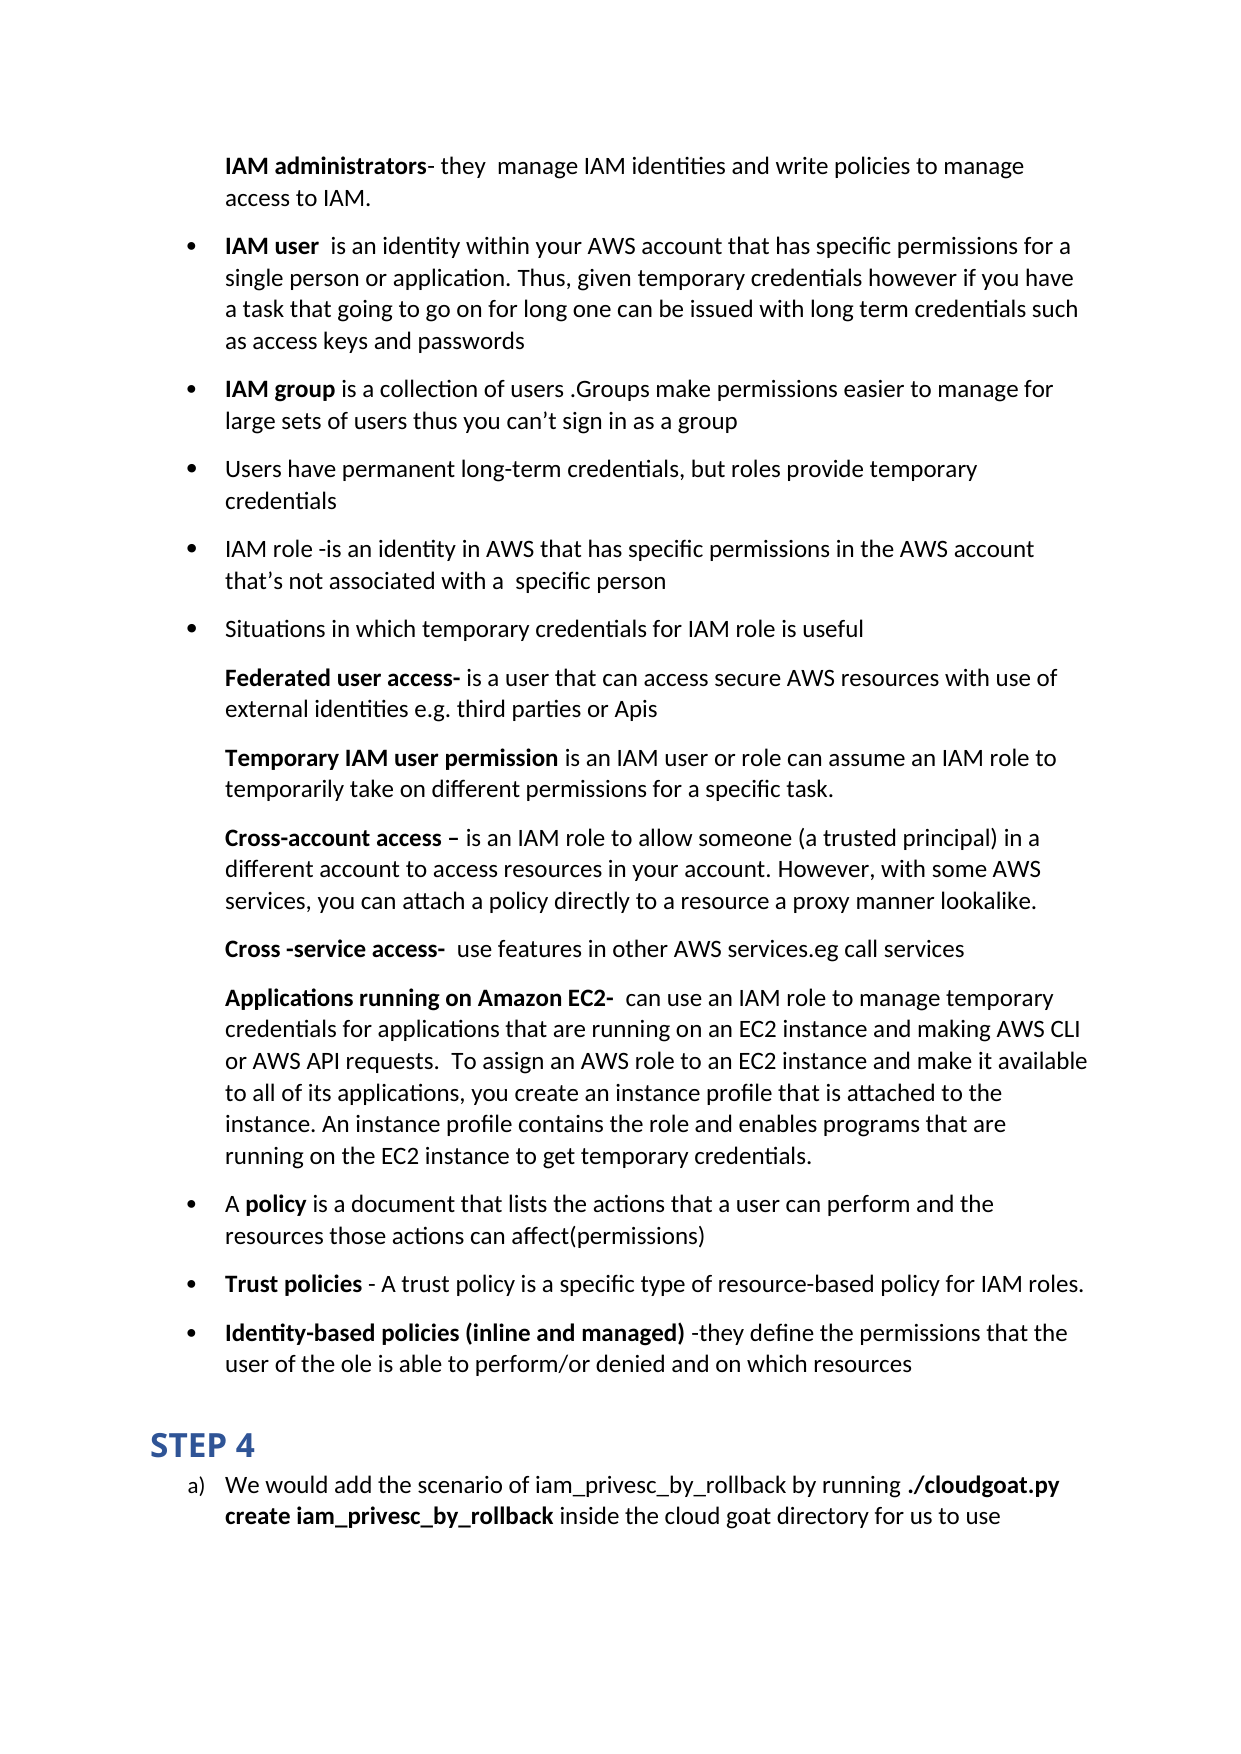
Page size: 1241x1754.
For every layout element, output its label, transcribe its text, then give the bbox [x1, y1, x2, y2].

list We would add the scenario of iam_privesc_by_rollback by running ./cloudgoat.py create iam_privesc_by_rollback inside the cloud goat directory for us to use [187, 1469, 1090, 1531]
list Applications running on Amazon EC2- can use an IAM role to manage temporary credentials for applications that are running on an EC2 instance and making AWS CLI or AWS API requests. To assign an AWS role to an EC2 instance and make it available to all of its applications, you create an instance profile that is attached to the instance. An instance profile contains the role and enables programs that are running on the EC2 instance to get temporary credentials. [225, 982, 1090, 1171]
subtitle Step 4 [150, 1422, 1090, 1467]
list IAM administrators- they manage IAM identities and write policies to manage access to IAM. [225, 150, 1090, 212]
list IAM role -is an identity in AWS that has specific permissions in the AWS account that’s not associated with a specific person [187, 533, 1090, 596]
list Federated user access- is a user that can access secure AWS resources with use of external identities e.g. third parties or Apis [225, 662, 1090, 724]
list Users have permanent long-term credentials, but roles provide temporary credentials [187, 453, 1090, 516]
list Temporary IAM user permission is an IAM user or role can assume an IAM role to temporarily take on different permissions for a specific task. [225, 742, 1090, 804]
list IAM user is an identity within your AWS account that has specific permissions for a single person or application. Thus, given temporary credentials however if you have a task that going to go on for long one can be issued with long term credentials such as access keys and passwords [187, 230, 1090, 356]
list Situations in which temporary credentials for IAM role is useful [187, 613, 1090, 644]
list A policy is a document that lists the actions that a user can perform and the resources those actions can affect(permissions) [187, 1188, 1090, 1251]
list IAM group is a collection of users .Groups make permissions easier to manage for large sets of users thus you can’t sign in as a group [187, 373, 1090, 436]
list Identity-based policies (inline and managed) -they define the permissions that the user of the ole is able to perform/or denied and on which resources [187, 1317, 1090, 1379]
list Trust policies - A trust policy is a specific type of resource-based policy for IAM roles. [187, 1268, 1090, 1299]
list Cross-account access – is an IAM role to allow someone (a trusted principal) in a different account to access resources in your account. However, with some AWS services, you can attach a policy directly to a resource a proxy manner lookalike. [225, 822, 1090, 916]
list Cross -service access- use features in other AWS services.eg call services [225, 933, 1090, 964]
